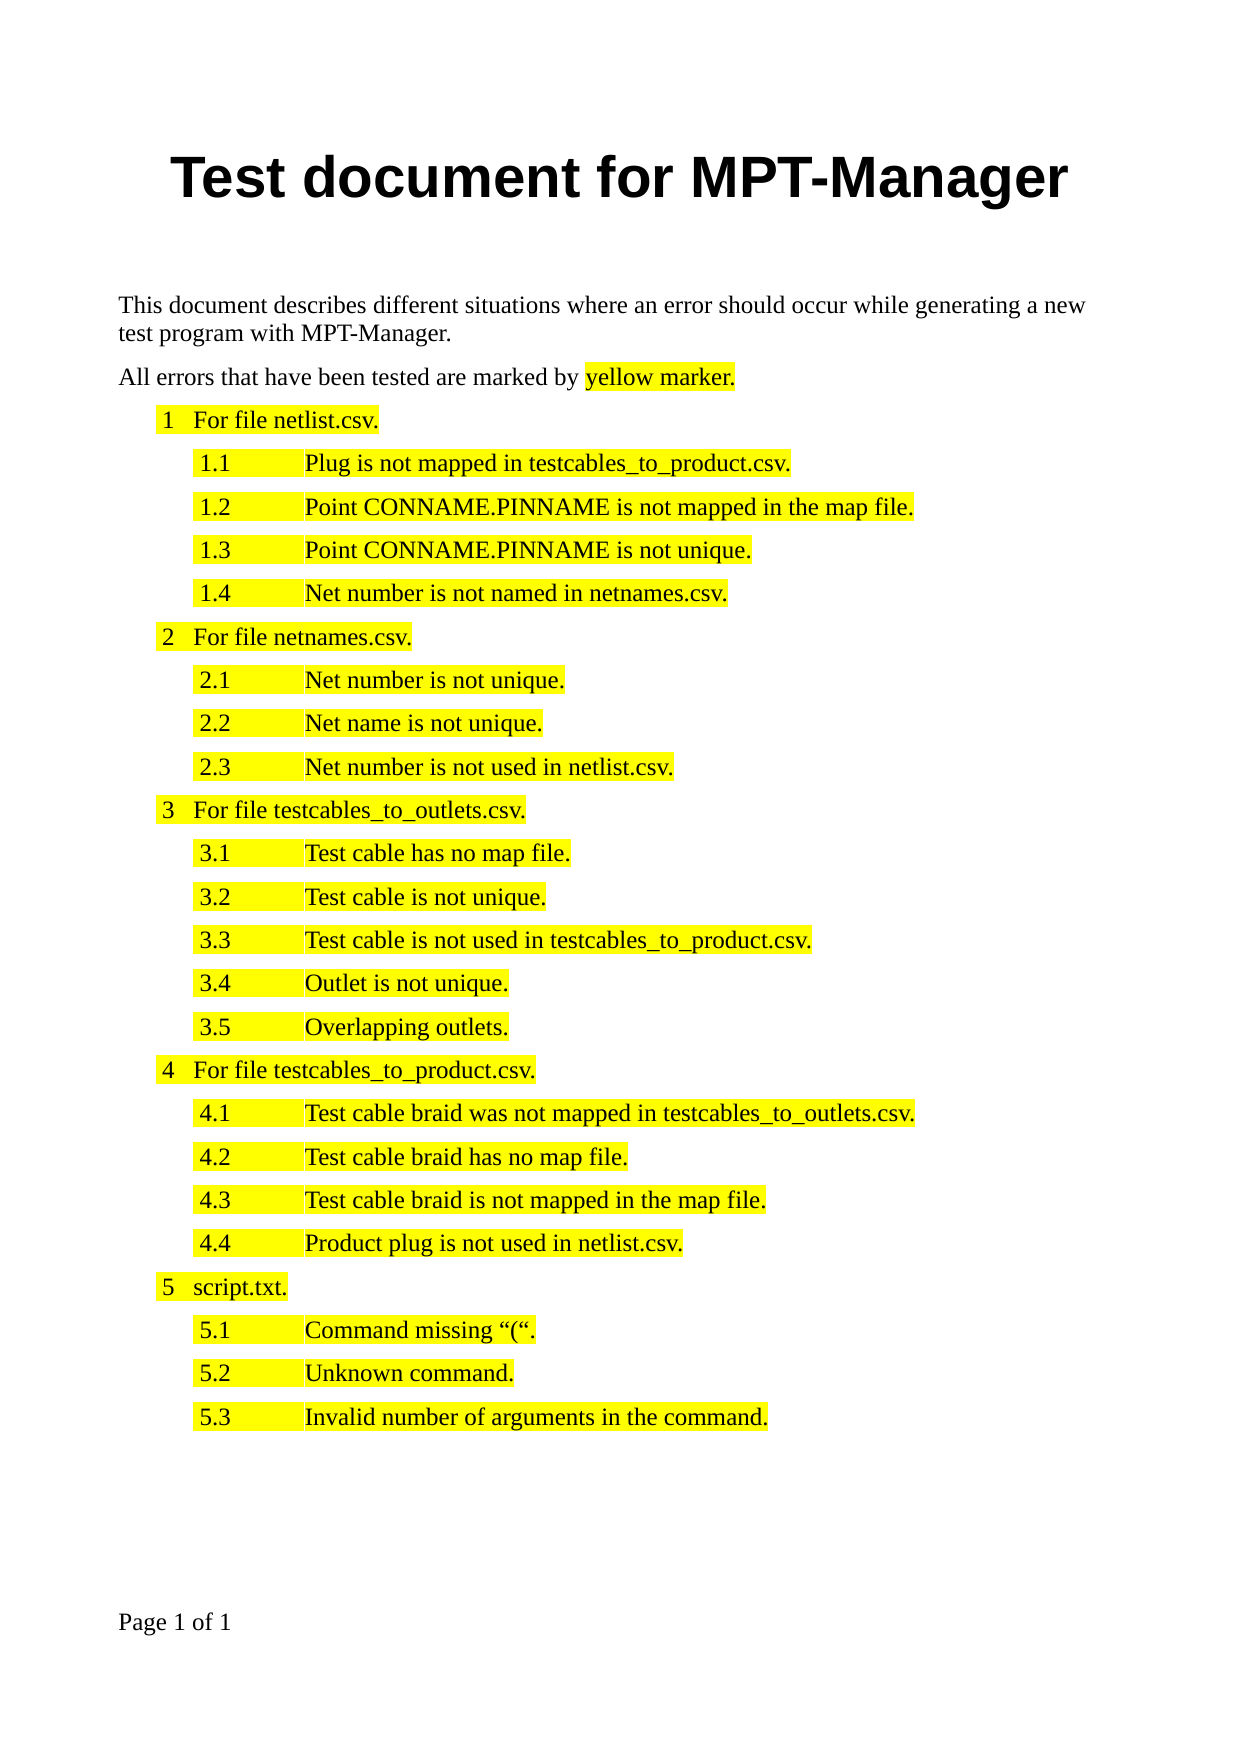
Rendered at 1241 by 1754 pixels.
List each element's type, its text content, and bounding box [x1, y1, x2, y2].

list Unknown command. [193, 1358, 1122, 1387]
list For file netlist.csv. [156, 405, 1122, 434]
list For file netnames.csv. [156, 622, 1122, 651]
list Outlet is not unique. [193, 968, 1122, 997]
list Test cable has no map file. [193, 838, 1122, 867]
list Test cable is not used in testcables_to_product.csv. [193, 925, 1122, 954]
list Test cable braid is not mapped in the map file. [193, 1185, 1122, 1214]
list Net number is not used in netlist.csv. [193, 752, 1122, 781]
list Test cable braid was not mapped in testcables_to_outlets.csv. [193, 1098, 1122, 1127]
list Point CONNAME.PINNAME is not unique. [193, 535, 1122, 564]
list Product plug is not used in netlist.csv. [193, 1228, 1122, 1257]
list For file testcables_to_outlets.csv. [156, 795, 1122, 824]
text This document describes different situations where an error should occur while generating a new test program with MPT-Manager. [118, 290, 1122, 347]
list Test cable braid has no map file. [193, 1142, 1122, 1171]
list Net number is not unique. [193, 665, 1122, 694]
list Plug is not mapped in testcables_to_product.csv. [193, 448, 1122, 477]
list script.txt. [156, 1272, 1122, 1301]
list Net number is not named in netnames.csv. [193, 578, 1122, 607]
list Invalid number of arguments in the command. [193, 1402, 1122, 1431]
list For file testcables_to_product.csv. [156, 1055, 1122, 1084]
list Point CONNAME.PINNAME is not mapped in the map file. [193, 492, 1122, 521]
title Test document for MPT-Manager [118, 143, 1122, 210]
list Command missing “(“. [193, 1315, 1122, 1344]
list Overlapping outlets. [193, 1012, 1122, 1041]
text All errors that have been tested are marked by yellow marker. [118, 362, 1122, 391]
list Net name is not unique. [193, 708, 1122, 737]
list Test cable is not unique. [193, 882, 1122, 911]
